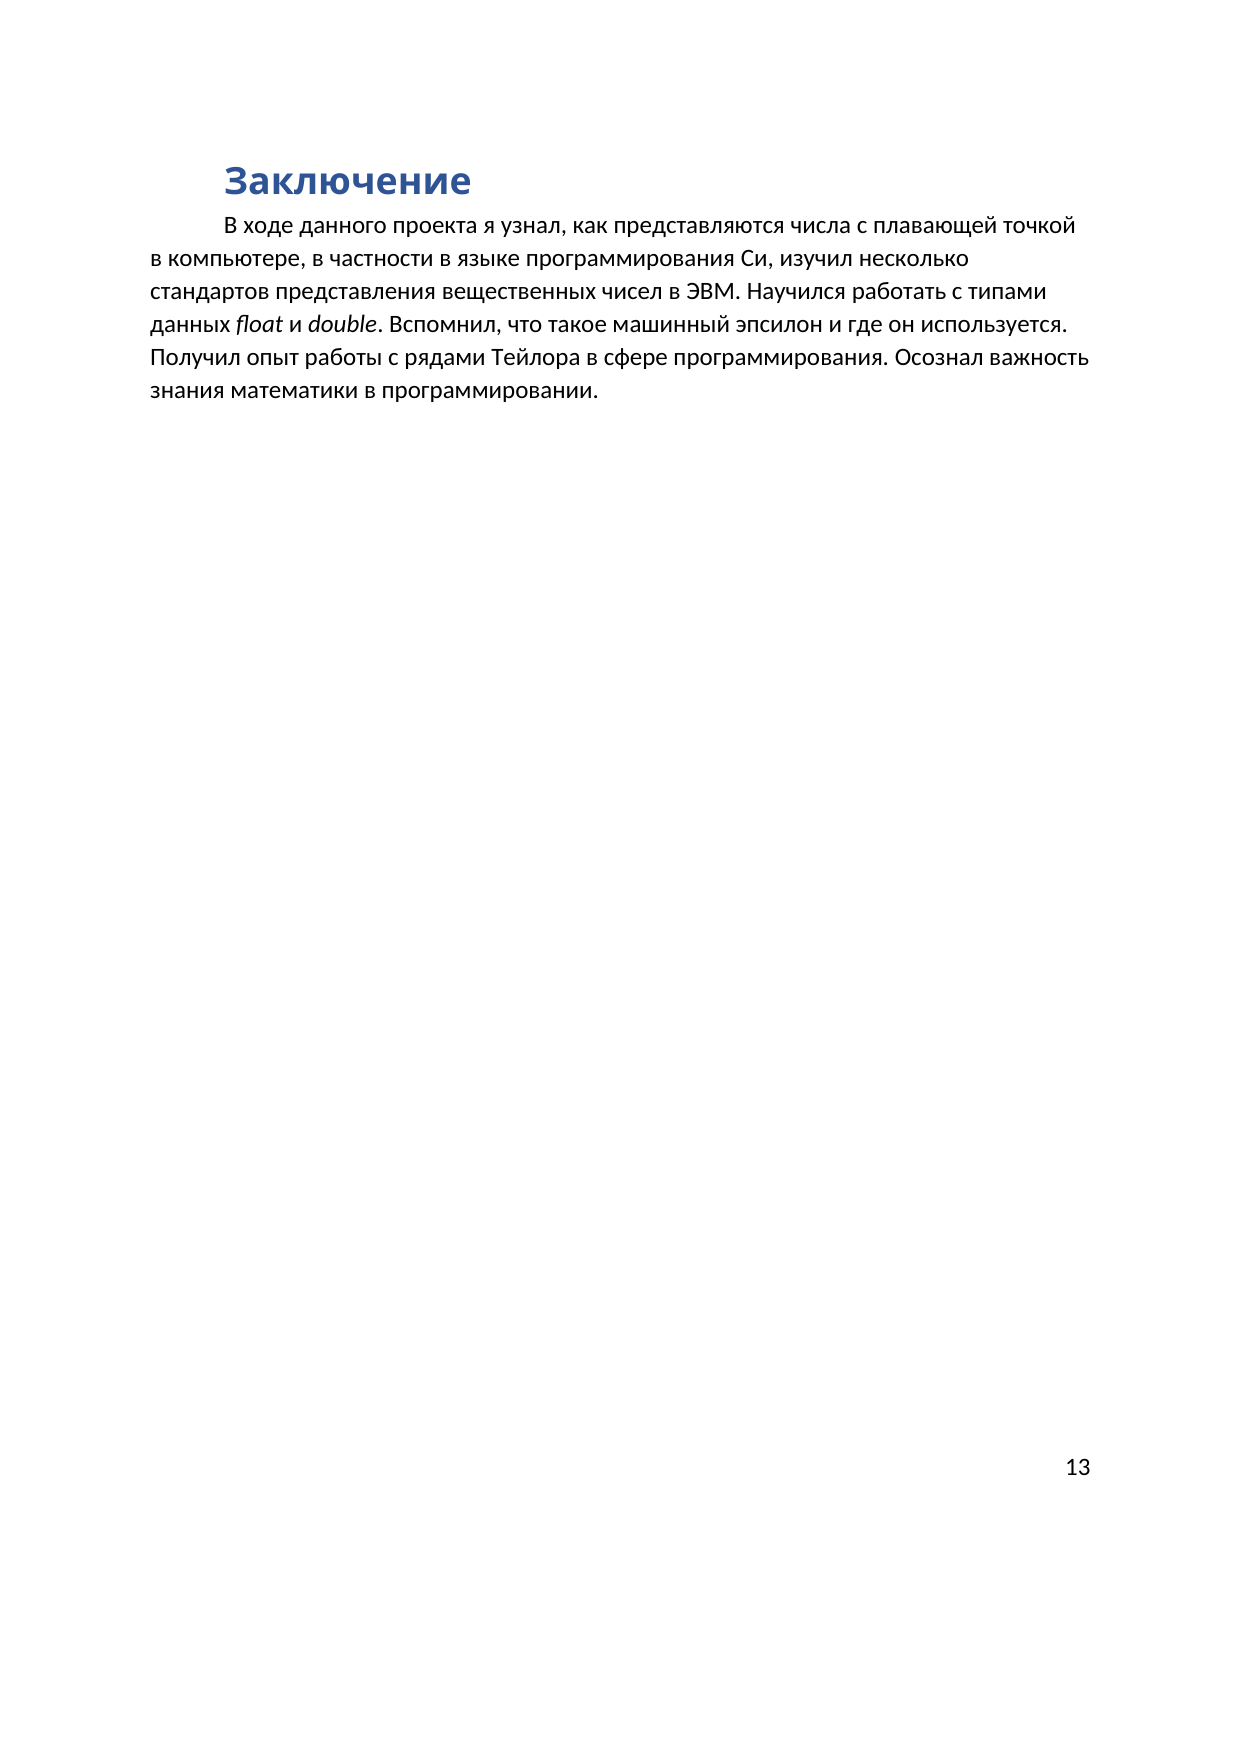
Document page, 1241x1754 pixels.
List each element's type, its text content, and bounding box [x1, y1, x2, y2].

subtitle Заключение [150, 154, 1090, 205]
text В ходе данного проекта я узнал, как представляются числа с плавающей точкой в компьютере, в частности в языке программирования Си, изучил несколько стандартов представления вещественных чисел в ЭВМ. Научился работать с типами данных float и double. Вспомнил, что такое машинный эпсилон и где он используется. Получил опыт работы с рядами Тейлора в сфере программирования. Осознал важность знания математики в программировании. [150, 209, 1090, 404]
